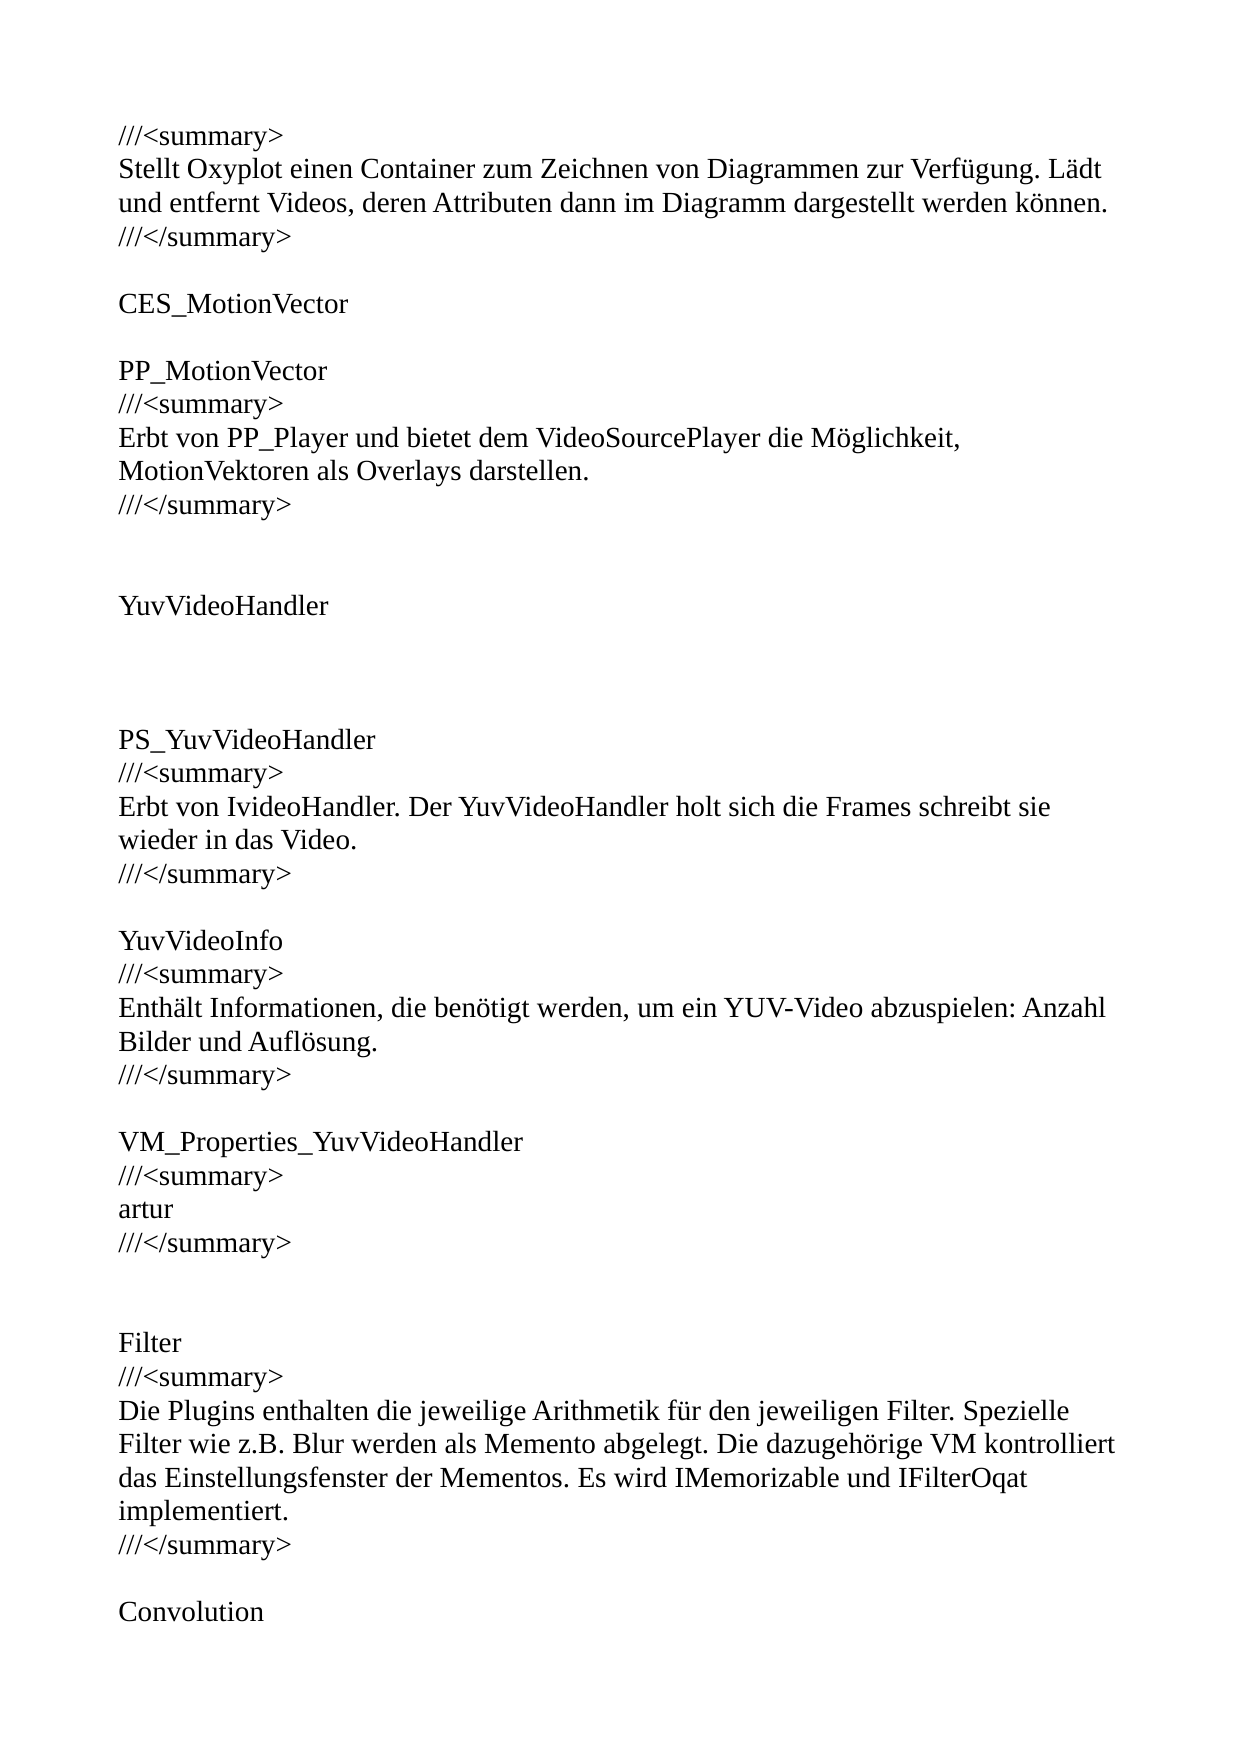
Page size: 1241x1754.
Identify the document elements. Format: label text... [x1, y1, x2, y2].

text Convolution [118, 1594, 1122, 1627]
text ///<summary> [118, 957, 1122, 990]
text PP_MotionVector [118, 353, 1122, 386]
text artur [118, 1191, 1122, 1225]
text VM_Properties_YuvVideoHandler [118, 1124, 1122, 1158]
text ///</summary> [118, 1225, 1122, 1258]
text YuvVideoHandler [118, 588, 1122, 621]
text Filter [118, 1326, 1122, 1359]
text ///</summary> [118, 856, 1122, 889]
text Erbt von PP_Player und bietet dem VideoSourcePlayer die Möglichkeit, MotionVektoren als Overlays darstellen. [118, 420, 1122, 487]
text Stellt Oxyplot einen Container zum Zeichnen von Diagrammen zur Verfügung. Lädt und entfernt Videos, deren Attributen dann im Diagramm dargestellt werden können. [118, 152, 1122, 219]
text ///<summary> [118, 386, 1122, 420]
text ///</summary> [118, 1057, 1122, 1091]
text ///<summary> [118, 1359, 1122, 1393]
text CES_MotionVector [118, 286, 1122, 319]
text ///<summary> [118, 755, 1122, 789]
text ///</summary> [118, 1527, 1122, 1560]
text Erbt von IvideoHandler. Der YuvVideoHandler holt sich die Frames schreibt sie wieder in das Video. [118, 789, 1122, 856]
text Die Plugins enthalten die jeweilige Arithmetik für den jeweiligen Filter. Spezielle Filter wie z.B. Blur werden als Memento abgelegt. Die dazugehörige VM kontrolliert das Einstellungsfenster der Mementos. Es wird IMemorizable und IFilterOqat implementiert. [118, 1393, 1122, 1527]
text PS_YuvVideoHandler [118, 722, 1122, 755]
text ///</summary> [118, 487, 1122, 521]
text ///<summary> [118, 118, 1122, 152]
text ///</summary> [118, 219, 1122, 252]
text Enthält Informationen, die benötigt werden, um ein YUV-Video abzuspielen: Anzahl Bilder und Auflösung. [118, 990, 1122, 1057]
text YuvVideoInfo [118, 923, 1122, 957]
text ///<summary> [118, 1158, 1122, 1191]
